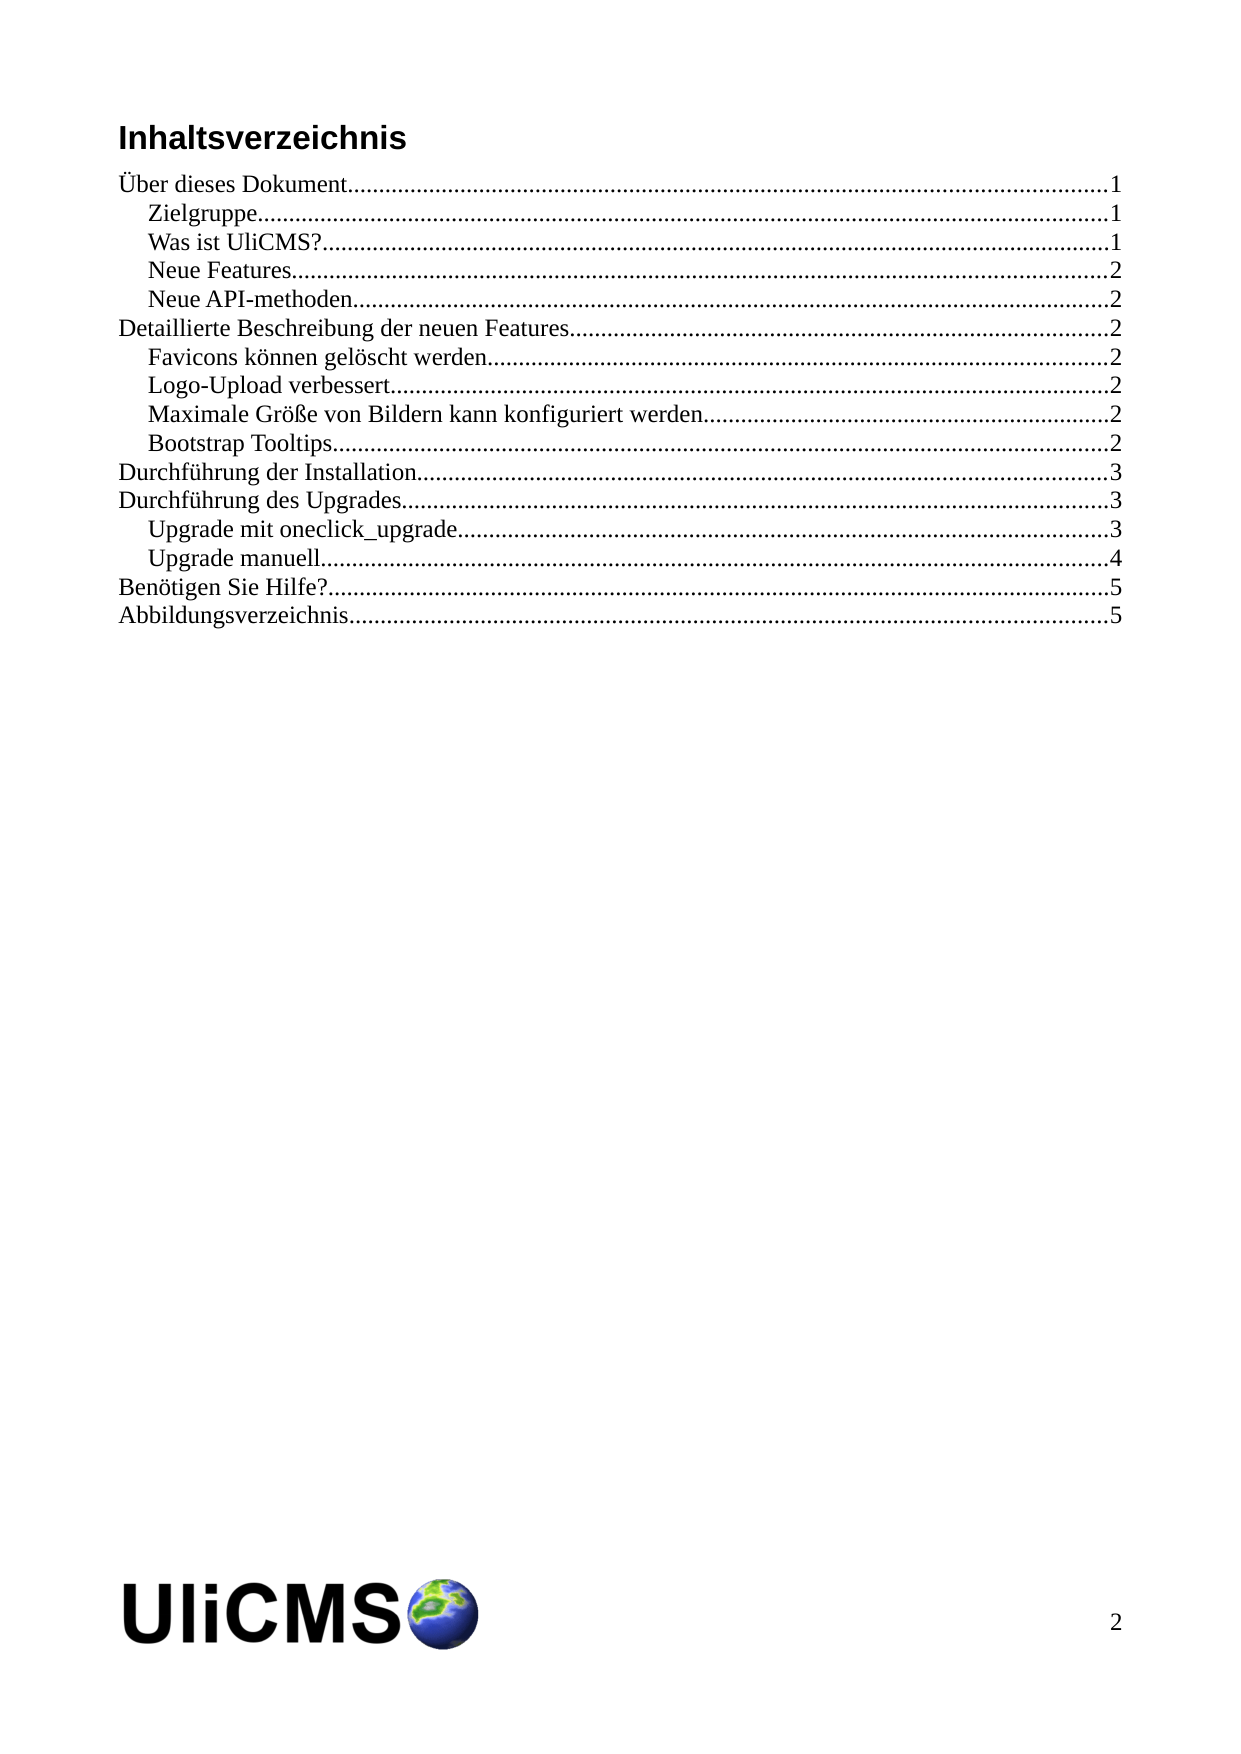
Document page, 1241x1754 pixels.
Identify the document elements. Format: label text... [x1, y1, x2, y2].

text Maximale Größe von Bildern kann konfiguriert werden 2 [148, 399, 1122, 428]
text Abbildungsverzeichnis 5 [118, 600, 1122, 629]
text Bootstrap Tooltips 2 [148, 428, 1122, 457]
text Favicons können gelöscht werden 2 [148, 342, 1122, 370]
text Was ist UliCMS? 1 [148, 227, 1122, 255]
picture [118, 1578, 479, 1652]
text Durchführung der Installation 3 [118, 457, 1122, 485]
subtitle Inhaltsverzeichnis [118, 118, 1122, 157]
text Zielgruppe 1 [148, 198, 1122, 227]
text Durchführung des Upgrades 3 [118, 485, 1122, 514]
text Upgrade mit oneclick_upgrade 3 [148, 514, 1122, 543]
text Upgrade manuell 4 [148, 543, 1122, 572]
text Benötigen Sie Hilfe? 5 [118, 572, 1122, 600]
text Detaillierte Beschreibung der neuen Features 2 [118, 313, 1122, 342]
text Über dieses Dokument 1 [118, 169, 1122, 198]
text Neue API-methoden 2 [148, 284, 1122, 313]
text Logo-Upload verbessert 2 [148, 370, 1122, 399]
text Neue Features 2 [148, 255, 1122, 284]
